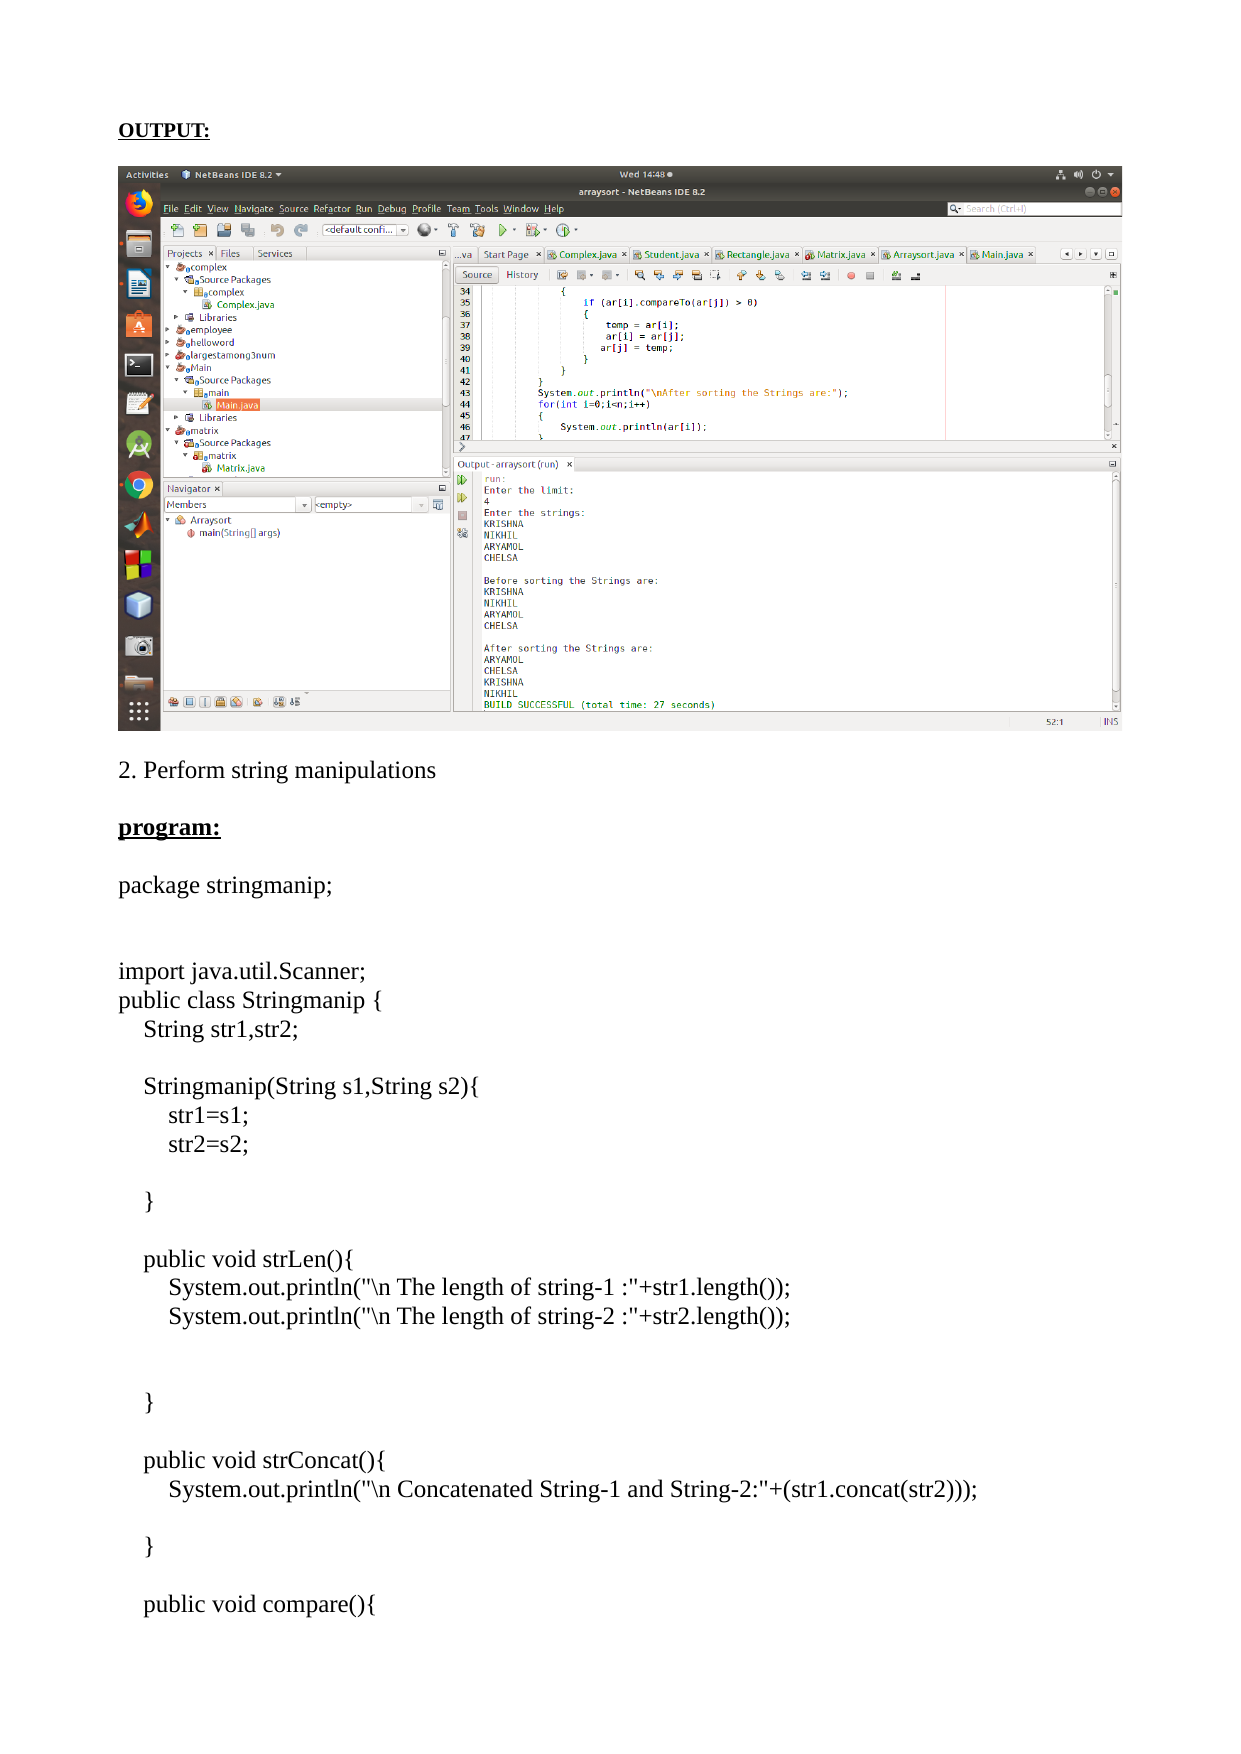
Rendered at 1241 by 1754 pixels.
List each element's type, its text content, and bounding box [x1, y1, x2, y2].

text public void strLen(){ [118, 1244, 1122, 1272]
text public void compare(){ [118, 1589, 1122, 1617]
text String str1,str2; [118, 1014, 1122, 1042]
text } [118, 1531, 1122, 1560]
text str1=s1; [118, 1100, 1122, 1129]
text Stringmanip(String s1,String s2){ [118, 1071, 1122, 1100]
text System.out.println("\n The length of string-1 :"+str1.length()); [118, 1272, 1122, 1301]
text program: [118, 812, 1122, 841]
text package stringmanip; [118, 870, 1122, 899]
text str2=s2; [118, 1129, 1122, 1157]
text } [118, 1387, 1122, 1416]
picture [118, 166, 1123, 731]
text import java.util.Scanner; [118, 956, 1122, 985]
text } [118, 1186, 1122, 1215]
text public void strConcat(){ [118, 1445, 1122, 1474]
text 2. Perform string manipulations [118, 755, 1122, 784]
text OUTPUT: [118, 118, 1122, 142]
text System.out.println("\n Concatenated String-1 and String-2:"+(str1.concat(str2))); [118, 1474, 1122, 1502]
text System.out.println("\n The length of string-2 :"+str2.length()); [118, 1301, 1122, 1330]
text public class Stringmanip { [118, 985, 1122, 1014]
